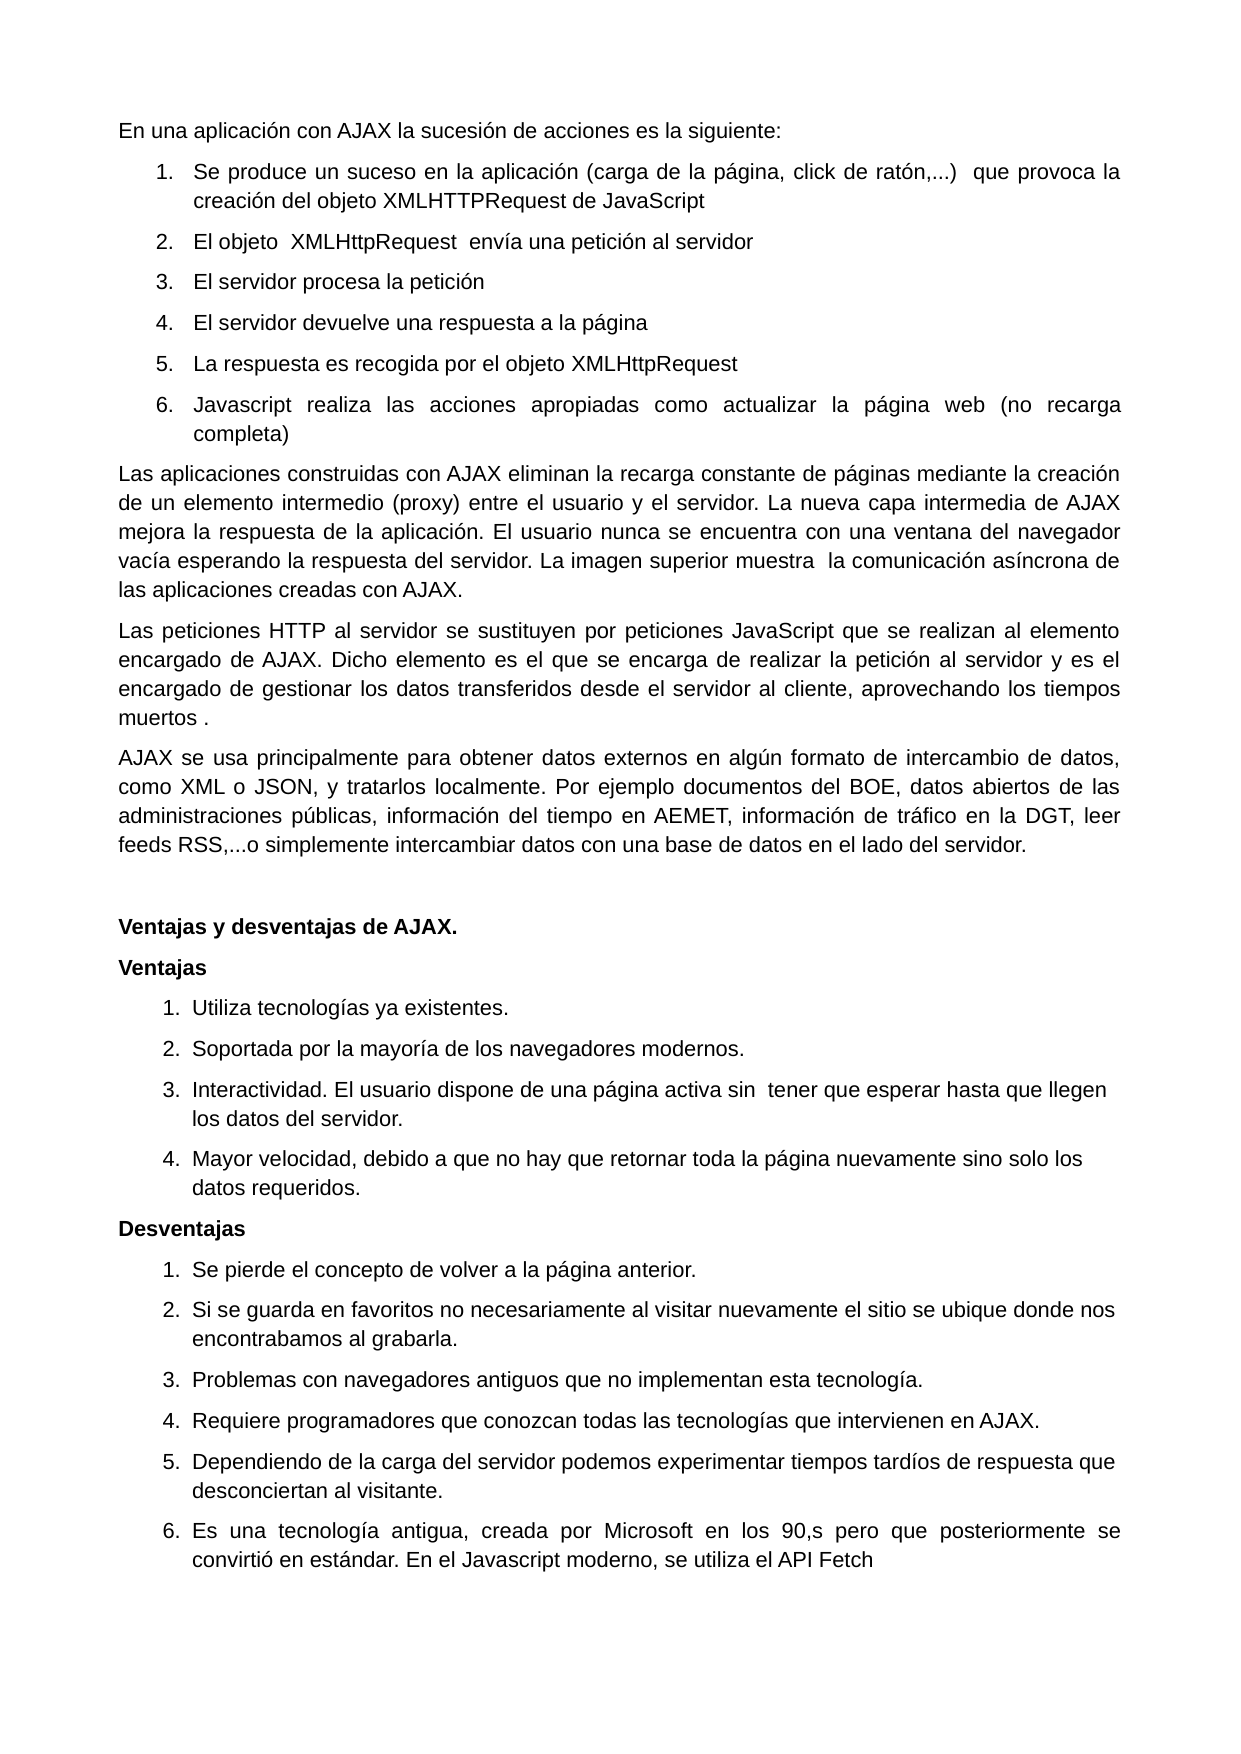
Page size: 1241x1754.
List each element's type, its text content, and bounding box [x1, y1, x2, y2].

list Utiliza tecnologías ya existentes. [162, 995, 1122, 1020]
text Las peticiones HTTP al servidor se sustituyen por peticiones JavaScript que se realizan al elemento encargado de AJAX. Dicho elemento es el que se encarga de realizar la petición al servidor y es el encargado de gestionar los datos transferidos desde el servidor al cliente, aprovechando los tiempos muertos . [118, 618, 1122, 730]
list Requiere programadores que conozcan todas las tecnologías que intervienen en AJAX. [162, 1408, 1122, 1433]
list El servidor procesa la petición [156, 269, 1122, 294]
text Ventajas y desventajas de AJAX. [118, 914, 1122, 939]
text En una aplicación con AJAX la sucesión de acciones es la siguiente: [118, 118, 1122, 143]
list Dependiendo de la carga del servidor podemos experimentar tiempos tardíos de respuesta que desconciertan al visitante. [162, 1448, 1122, 1503]
list Si se guarda en favoritos no necesariamente al visitar nuevamente el sitio se ubique donde nos encontrabamos al grabarla. [162, 1297, 1122, 1352]
text Las aplicaciones construidas con AJAX eliminan la recarga constante de páginas mediante la creación de un elemento intermedio (proxy) entre el usuario y el servidor. La nueva capa intermedia de AJAX mejora la respuesta de la aplicación. El usuario nunca se encuentra con una ventana del navegador vacía esperando la respuesta del servidor. La imagen superior muestra la comunicación asíncrona de las aplicaciones creadas con AJAX. [118, 461, 1122, 602]
list La respuesta es recogida por el objeto XMLHttpRequest [156, 351, 1122, 376]
list Se produce un suceso en la aplicación (carga de la página, click de ratón,...) que provoca la creación del objeto XMLHTTPRequest de JavaScript [156, 159, 1122, 213]
list Es una tecnología antigua, creada por Microsoft en los 90,s pero que posteriormente se convirtió en estándar. En el Javascript moderno, se utiliza el API Fetch [162, 1518, 1122, 1572]
list El servidor devuelve una respuesta a la página [156, 310, 1122, 335]
text Ventajas [118, 954, 1122, 979]
list Problemas con navegadores antiguos que no implementan esta tecnología. [162, 1367, 1122, 1392]
text Desventajas [118, 1216, 1122, 1241]
list Mayor velocidad, debido a que no hay que retornar toda la página nuevamente sino solo los datos requeridos. [162, 1146, 1122, 1200]
list Interactividad. El usuario dispone de una página activa sin tener que esperar hasta que llegen los datos del servidor. [162, 1077, 1122, 1131]
list Soportada por la mayoría de los navegadores modernos. [162, 1036, 1122, 1061]
list Javascript realiza las acciones apropiadas como actualizar la página web (no recarga completa) [156, 391, 1122, 446]
list Se pierde el concepto de volver a la página anterior. [162, 1257, 1122, 1282]
text AJAX se usa principalmente para obtener datos externos en algún formato de intercambio de datos, como XML o JSON, y tratarlos localmente. Por ejemplo documentos del BOE, datos abiertos de las administraciones públicas, información del tiempo en AEMET, información de tráfico en la DGT, leer feeds RSS,...o simplemente intercambiar datos con una base de datos en el lado del servidor. [118, 745, 1122, 857]
list El objeto XMLHttpRequest envía una petición al servidor [156, 228, 1122, 254]
